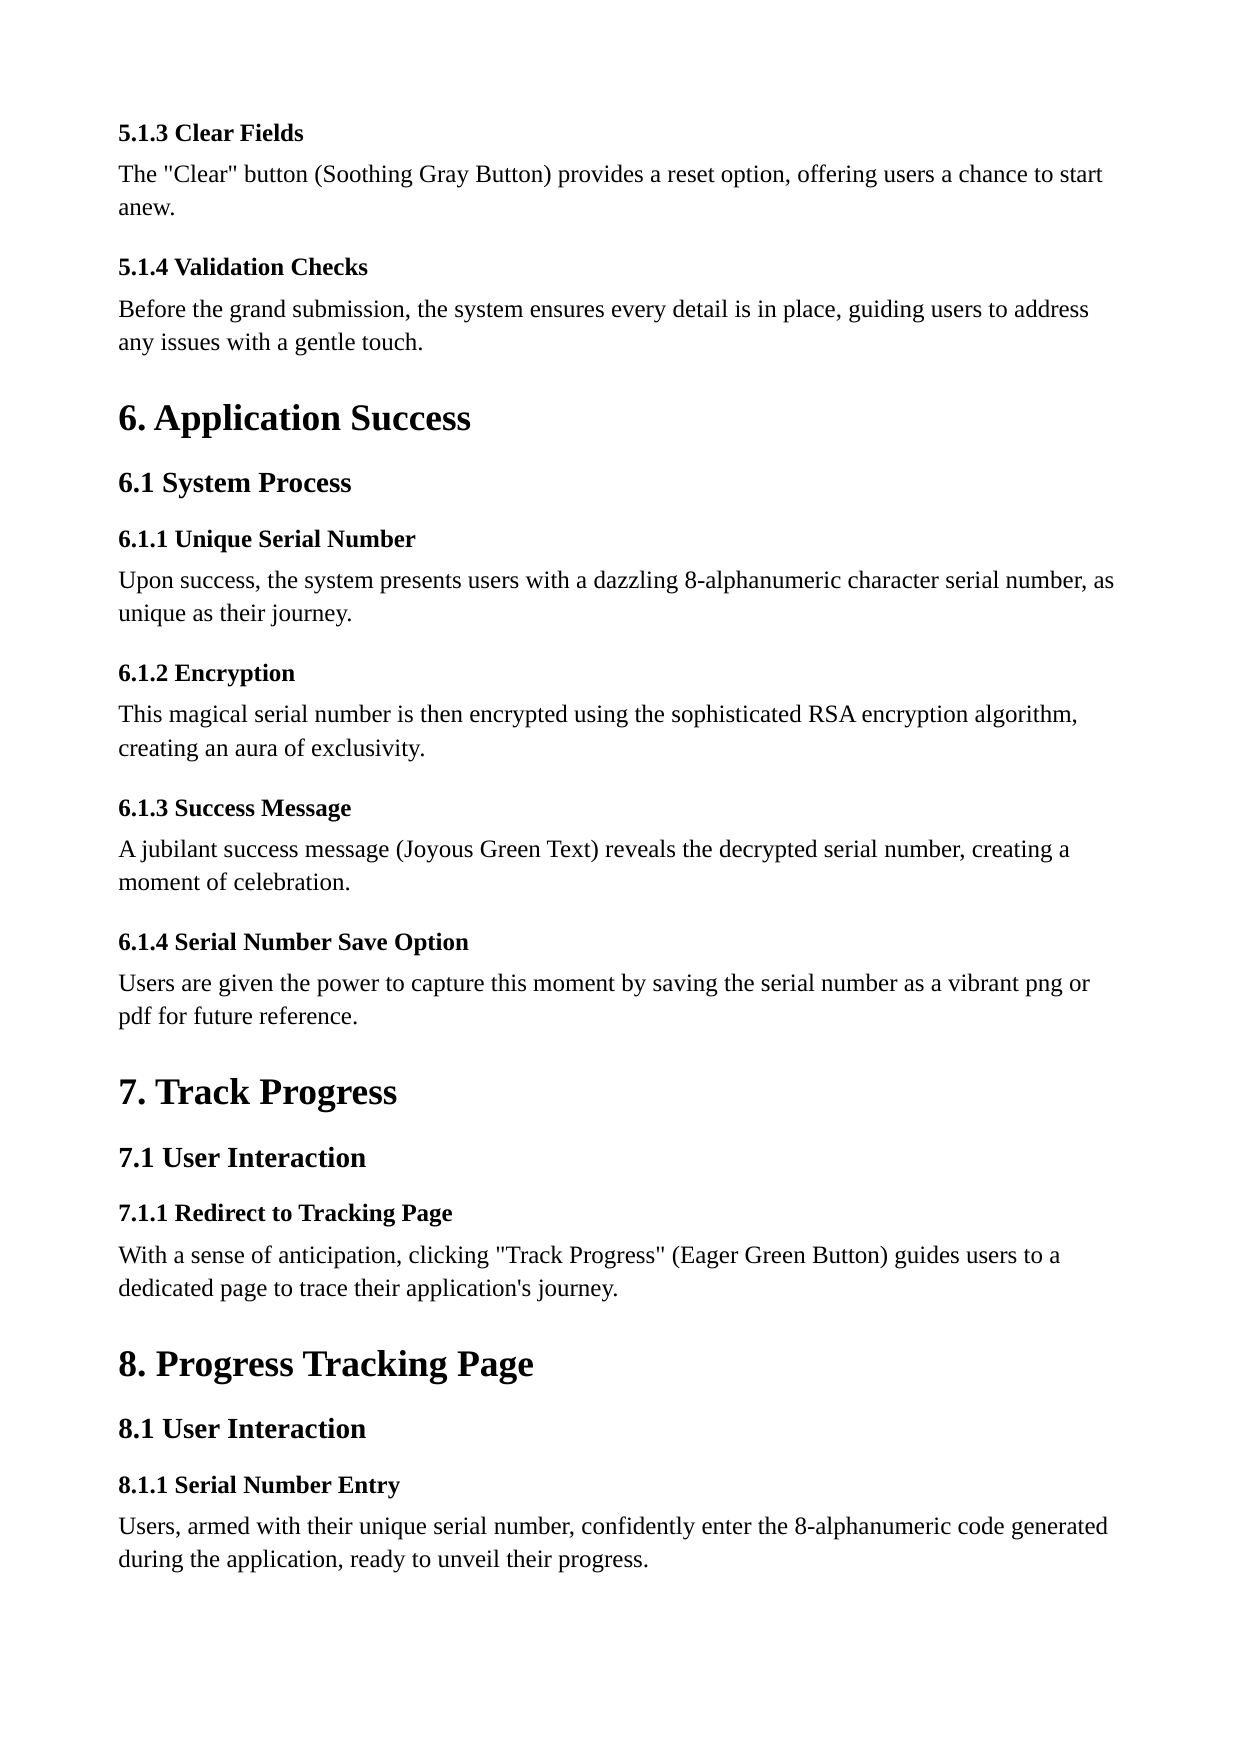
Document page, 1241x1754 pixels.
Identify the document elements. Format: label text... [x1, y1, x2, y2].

subtitle 7.1.1 Redirect to Tracking Page [118, 1198, 1122, 1227]
subtitle 6.1.3 Success Message [118, 793, 1122, 821]
text With a sense of anticipation, clicking "Track Progress" (Eager Green Button) guides users to a dedicated page to trace their application's journey. [118, 1240, 1122, 1302]
text Upon success, the system presents users with a dazzling 8-alphanumeric character serial number, as unique as their journey. [118, 565, 1122, 627]
subtitle 6.1.2 Encryption [118, 658, 1122, 687]
text Users are given the power to capture this moment by saving the serial number as a vibrant png or pdf for future reference. [118, 968, 1122, 1030]
subtitle 8.1 User Interaction [118, 1411, 1122, 1445]
text The "Clear" button (Soothing Gray Button) provides a reset option, offering users a chance to start anew. [118, 159, 1122, 221]
text A jubilant success message (Joyous Green Text) reveals the decrypted serial number, creating a moment of celebration. [118, 834, 1122, 896]
text Users, armed with their unique serial number, confidently enter the 8-alphanumeric code generated during the application, ready to unveil their progress. [118, 1511, 1122, 1573]
text Before the grand submission, the system ensures every detail is in place, guiding users to address any issues with a gentle touch. [118, 294, 1122, 356]
text This magical serial number is then encrypted using the sophisticated RSA encryption algorithm, creating an aura of exclusivity. [118, 699, 1122, 761]
subtitle 5.1.3 Clear Fields [118, 118, 1122, 147]
subtitle 8.1.1 Serial Number Entry [118, 1470, 1122, 1499]
subtitle 6.1 System Process [118, 465, 1122, 499]
subtitle 7. Track Progress [118, 1070, 1122, 1113]
subtitle 6.1.4 Serial Number Save Option [118, 927, 1122, 956]
subtitle 8. Progress Tracking Page [118, 1341, 1122, 1384]
subtitle 5.1.4 Validation Checks [118, 252, 1122, 281]
subtitle 6. Application Success [118, 395, 1122, 438]
subtitle 6.1.1 Unique Serial Number [118, 524, 1122, 553]
subtitle 7.1 User Interaction [118, 1140, 1122, 1173]
